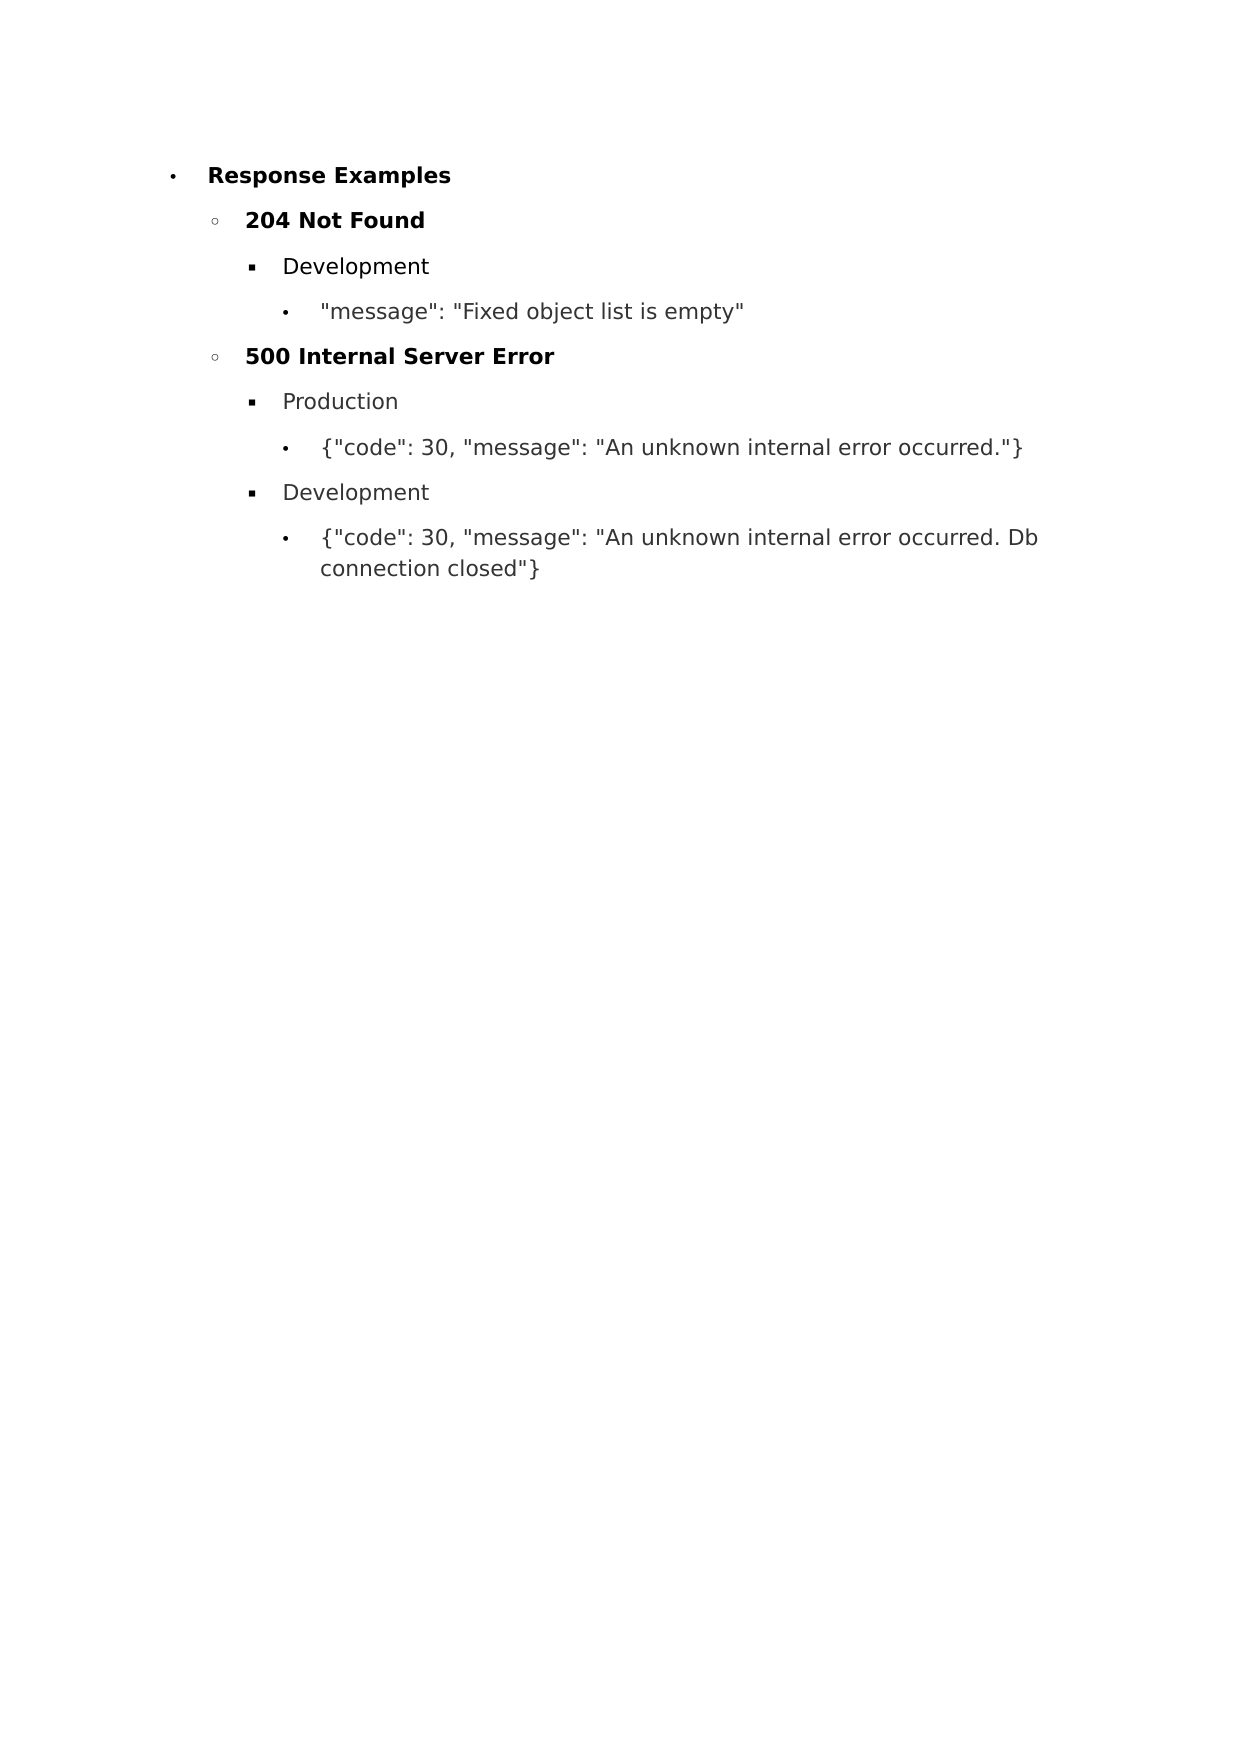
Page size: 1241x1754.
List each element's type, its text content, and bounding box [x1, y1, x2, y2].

list Production [245, 389, 1122, 415]
list Response Examples [170, 163, 1122, 189]
list "message": "Fixed object list is empty" [282, 299, 1122, 324]
list {"code": 30, "message": "An unknown internal error occurred."} [282, 434, 1122, 460]
list Development [245, 480, 1122, 505]
list 500 Internal Server Error [207, 344, 1122, 370]
list {"code": 30, "message": "An unknown internal error occurred. Db connection closed"} [282, 525, 1122, 581]
list Development [245, 254, 1122, 279]
list 204 Not Found [207, 208, 1122, 234]
